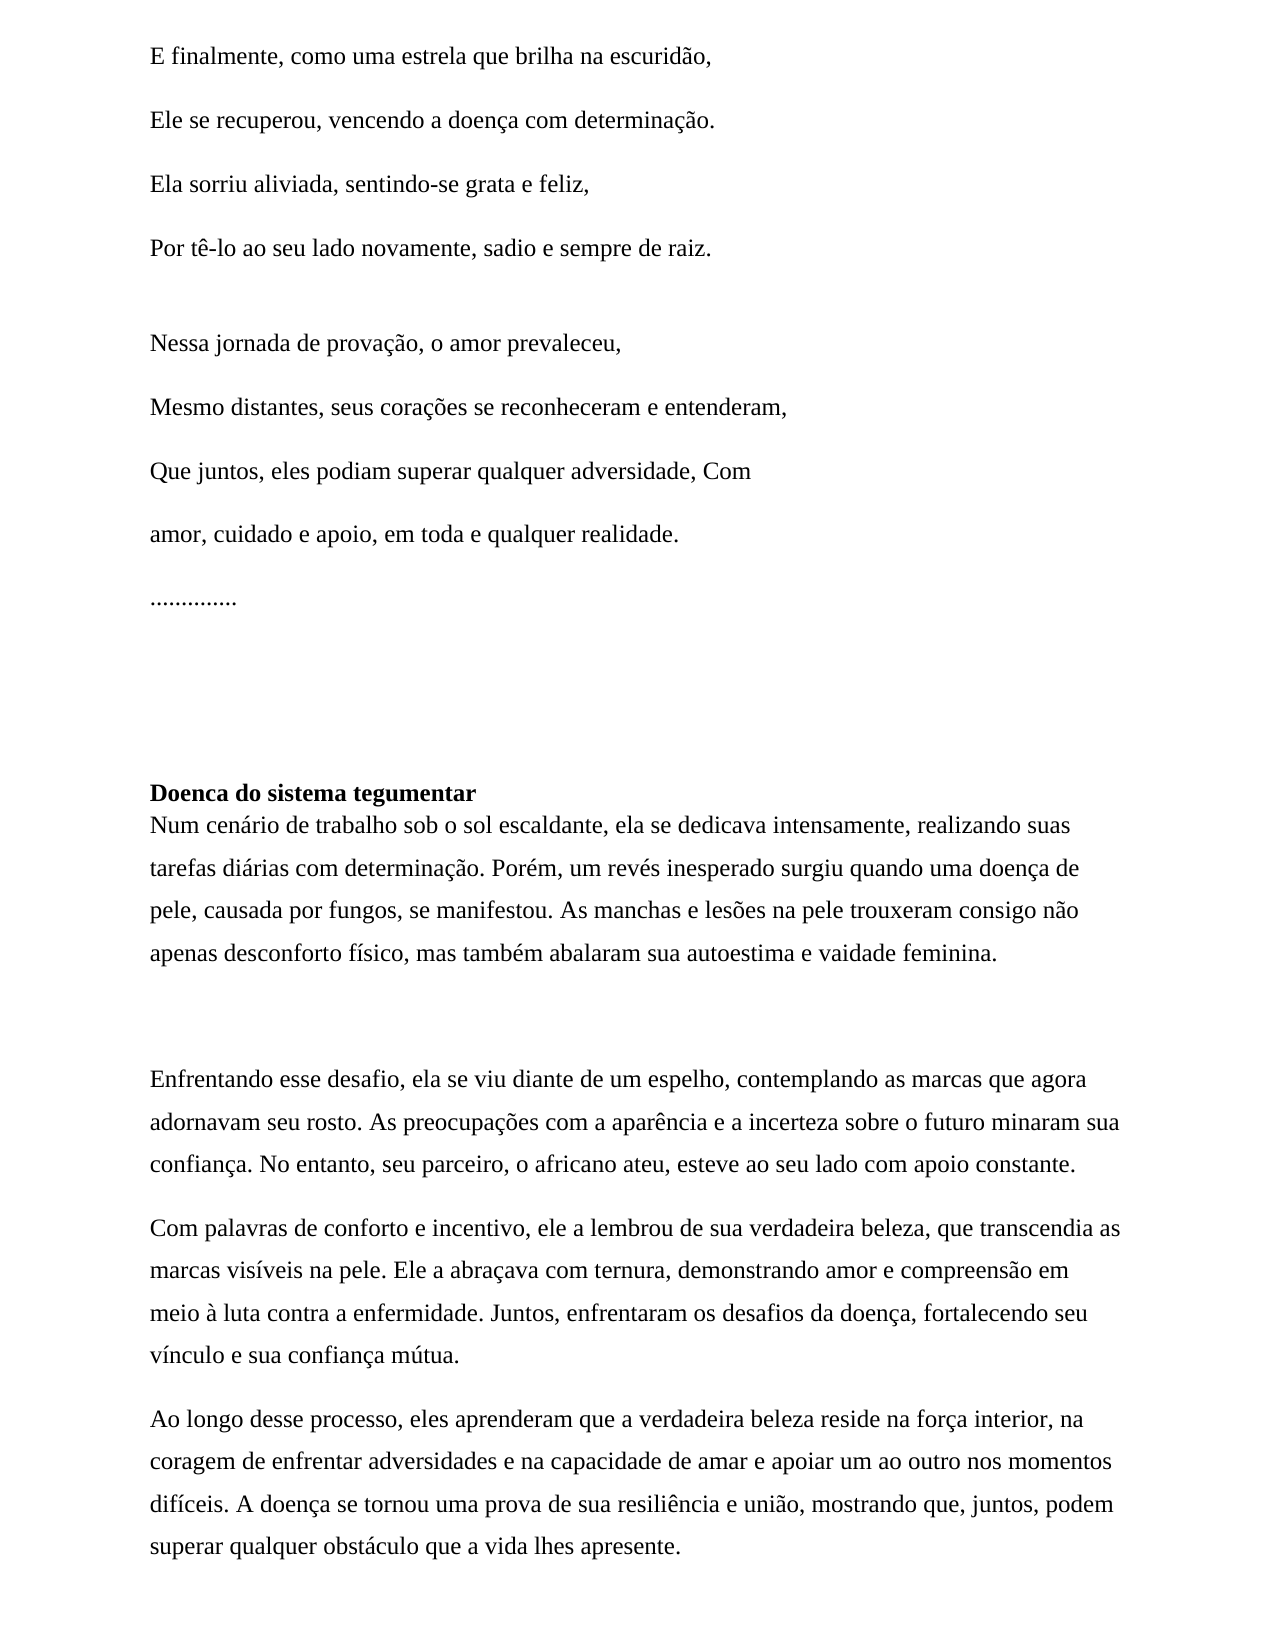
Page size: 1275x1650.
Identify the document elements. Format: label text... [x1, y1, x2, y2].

text Mesmo distantes, seus corações se reconheceram e entenderam, [149, 392, 1125, 421]
text Num cenário de trabalho sob o sol escaldante, ela se dedicava intensamente, realizando suas tarefas diárias com determinação. Porém, um revés inesperado surgiu quando uma doença de pele, causada por fungos, se manifestou. As manchas e lesões na pele trouxeram consigo não apenas desconforto físico, mas também abalaram sua autoestima e vaidade feminina. [149, 810, 1125, 966]
text E finalmente, como uma estrela que brilha na escuridão, [149, 41, 1125, 70]
text Com palavras de conforto e incentivo, ele a lembrou de sua verdadeira beleza, que transcendia as marcas visíveis na pele. Ele a abraçava com ternura, demonstrando amor e compreensão em meio à luta contra a enfermidade. Juntos, enfrentaram os desafios da doença, fortalecendo seu vínculo e sua confiança mútua. [149, 1213, 1125, 1369]
text Por tê-lo ao seu lado novamente, sadio e sempre de raiz. [149, 233, 1125, 262]
text Ela sorriu aliviada, sentindo-se grata e feliz, [149, 169, 1125, 198]
text Ao longo desse processo, eles aprenderam que a verdadeira beleza reside na força interior, na coragem de enfrentar adversidades e na capacidade de amar e apoiar um ao outro nos momentos difíceis. A doença se tornou uma prova de sua resiliência e união, mostrando que, juntos, podem superar qualquer obstáculo que a vida lhes apresente. [149, 1404, 1125, 1560]
text Enfrentando esse desafio, ela se viu diante de um espelho, contemplando as marcas que agora adornavam seu rosto. As preocupações com a aparência e a incerteza sobre o futuro minaram sua confiança. No entanto, seu parceiro, o africano ateu, esteve ao seu lado com apoio constante. [149, 1064, 1125, 1178]
subtitle Doenca do sistema tegumentar [149, 778, 1125, 807]
text Que juntos, eles podiam superar qualquer adversidade, Com amor, cuidado e apoio, em toda e qualquer realidade. [149, 456, 752, 548]
text .............. [149, 582, 1125, 611]
text Nessa jornada de provação, o amor prevaleceu, [149, 328, 1125, 357]
text Ele se recuperou, vencendo a doença com determinação. [149, 105, 1125, 134]
